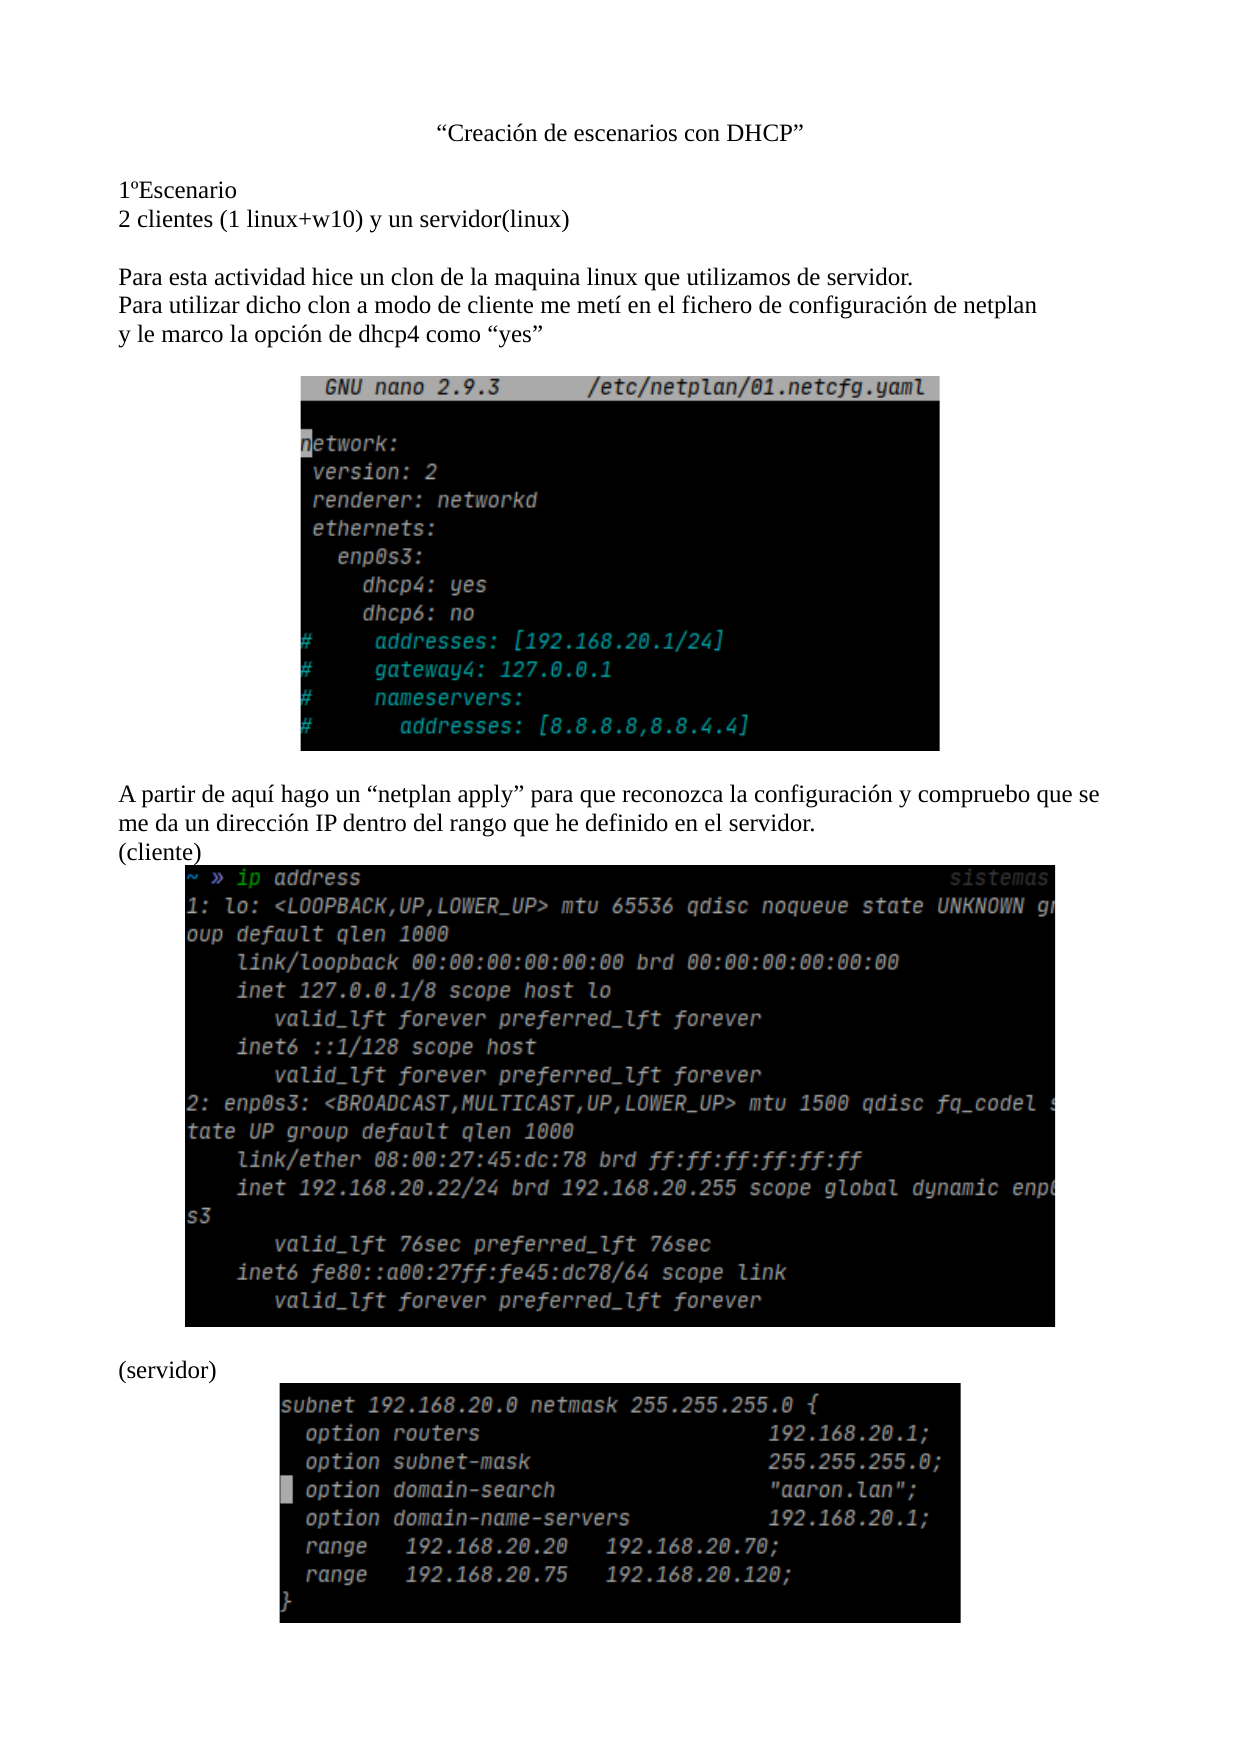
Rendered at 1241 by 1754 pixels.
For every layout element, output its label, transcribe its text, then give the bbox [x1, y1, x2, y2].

text (servidor) [118, 1355, 1122, 1384]
text A partir de aquí hago un “netplan apply” para que reconozca la configuración y compruebo que se me da un dirección IP dentro del rango que he definido en el servidor. [118, 779, 1122, 837]
picture [300, 376, 940, 751]
text Para esta actividad hice un clon de la maquina linux que utilizamos de servidor. [118, 262, 1122, 291]
picture [279, 1383, 961, 1623]
text 1ºEscenario [118, 176, 1122, 204]
picture [185, 865, 1056, 1327]
text Para utilizar dicho clon a modo de cliente me metí en el fichero de configuración de netplan [118, 291, 1122, 319]
text 2 clientes (1 linux+w10) y un servidor(linux) [118, 204, 1122, 233]
text “Creación de escenarios con DHCP” [118, 118, 1122, 147]
text (cliente) [118, 837, 1122, 865]
text y le marco la opción de dhcp4 como “yes” [118, 319, 1122, 348]
